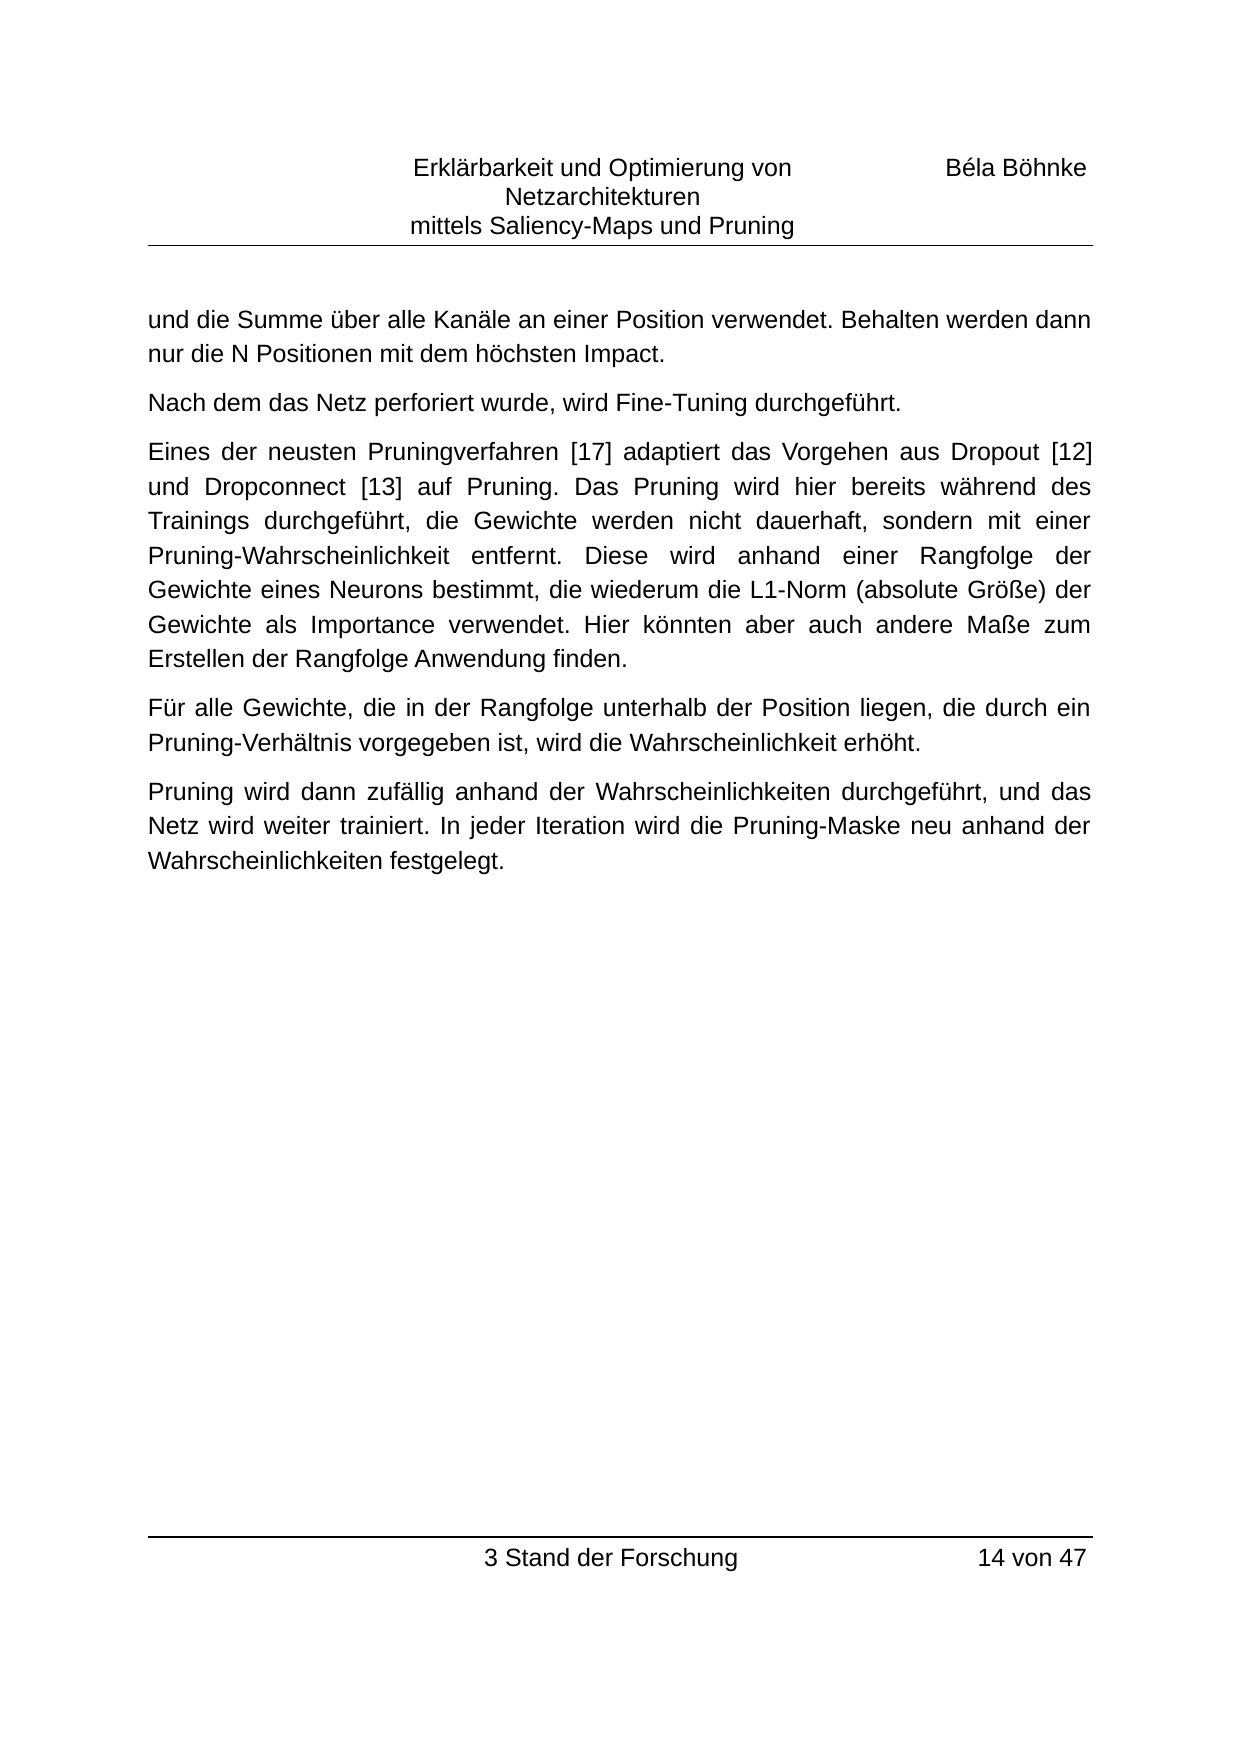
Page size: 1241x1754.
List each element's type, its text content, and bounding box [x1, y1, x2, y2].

text Pruning wird dann zufällig anhand der Wahrscheinlichkeiten durchgeführt, und das Netz wird weiter trainiert. In jeder Iteration wird die Pruning-Maske neu anhand der Wahrscheinlichkeiten festgelegt. [148, 777, 1093, 874]
text Nach dem das Netz perforiert wurde, wird Fine-Tuning durchgeführt. [148, 388, 1093, 417]
text und die Summe über alle Kanäle an einer Position verwendet. Behalten werden dann nur die N Positionen mit dem höchsten Impact. [148, 304, 1093, 368]
text Für alle Gewichte, die in der Rangfolge unterhalb der Position liegen, die durch ein Pruning-Verhältnis vorgegeben ist, wird die Wahrscheinlichkeit erhöht. [148, 693, 1093, 756]
text Eines der neusten Pruningverfahren [17] adaptiert das Vorgehen aus Dropout [12] und Dropconnect [13] auf Pruning. Das Pruning wird hier bereits während des Trainings durchgeführt, die Gewichte werden nicht dauerhaft, sondern mit einer Pruning-Wahrscheinlichkeit entfernt. Diese wird anhand einer Rangfolge der Gewichte eines Neurons bestimmt, die wiederum die L1-Norm (absolute Größe) der Gewichte als Importance verwendet. Hier könnten aber auch andere Maße zum Erstellen der Rangfolge Anwendung finden. [148, 437, 1093, 673]
